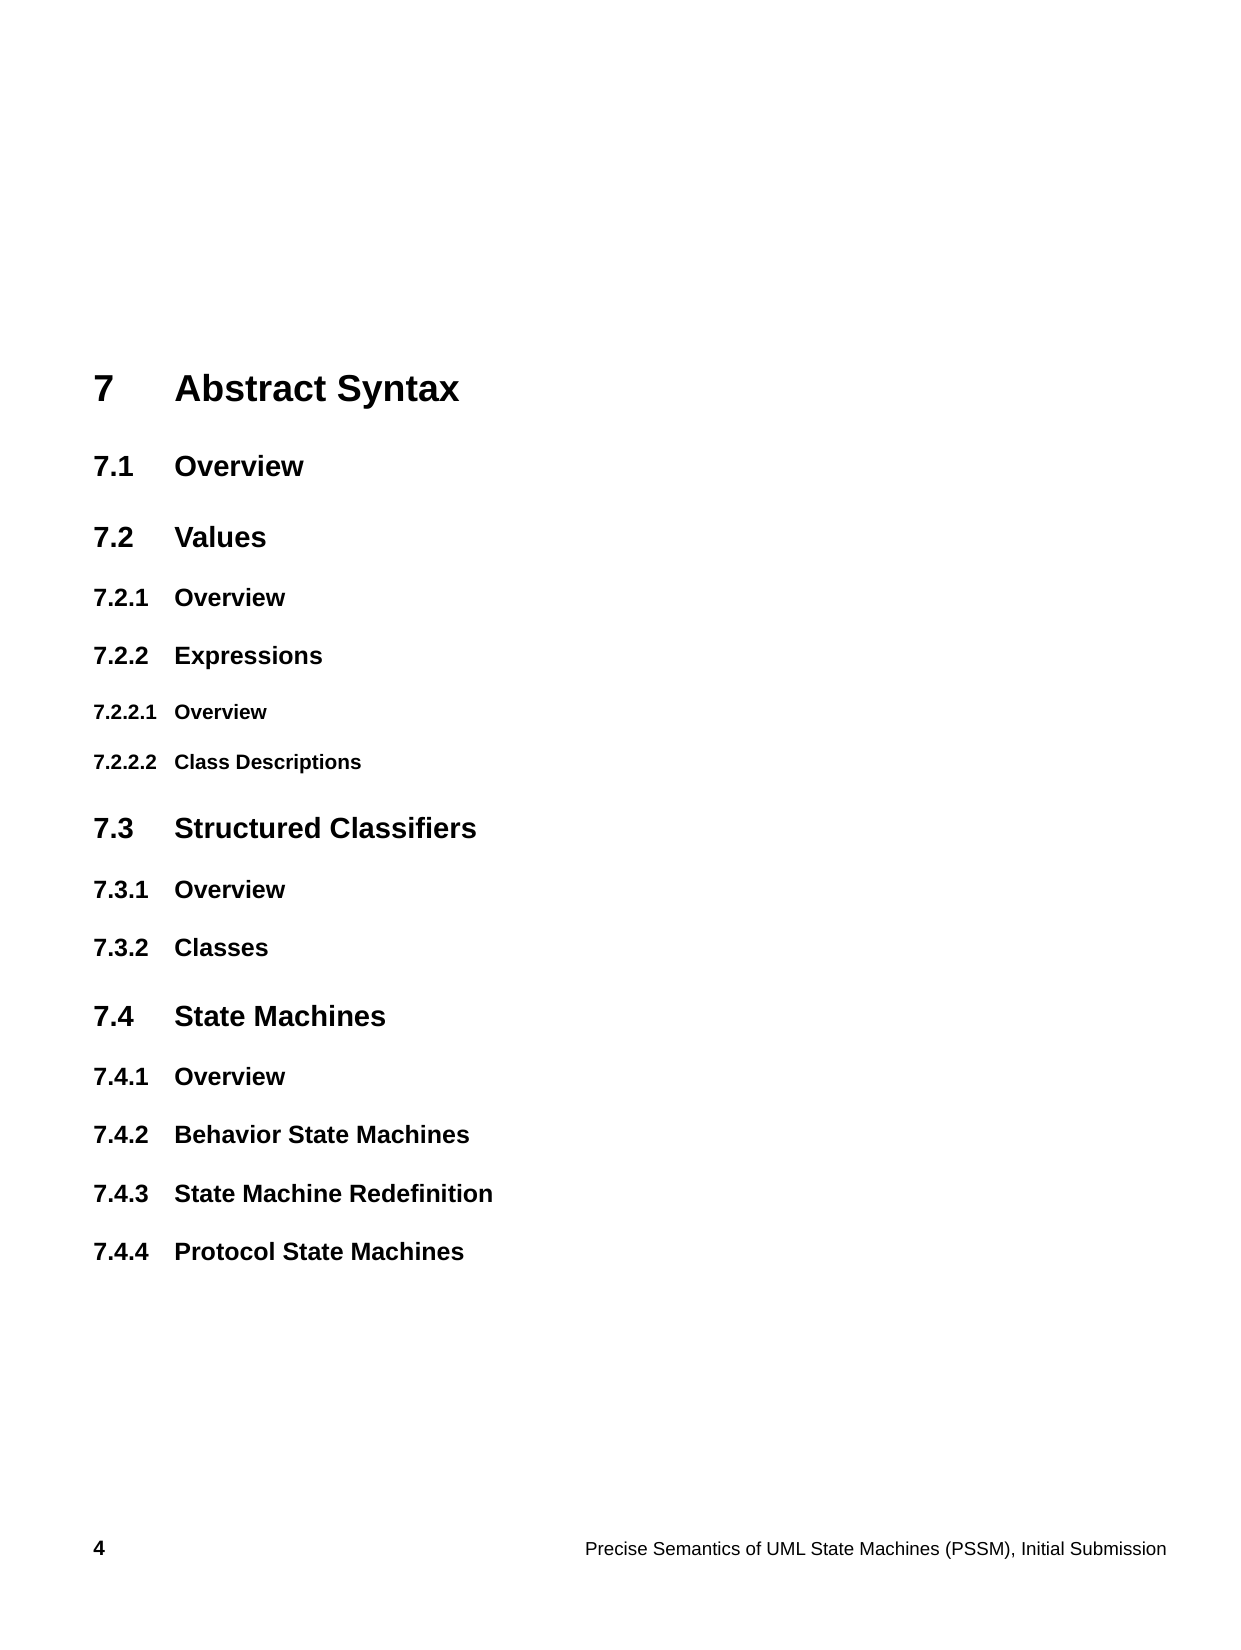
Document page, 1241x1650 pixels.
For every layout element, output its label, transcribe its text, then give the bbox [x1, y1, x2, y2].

subtitle Behavior State Machines [93, 1120, 1164, 1149]
subtitle Protocol State Machines [93, 1237, 1164, 1266]
subtitle Classes [93, 932, 1164, 962]
subtitle Overview [93, 1062, 1164, 1091]
subtitle Abstract Syntax [93, 366, 1164, 409]
subtitle Overview [93, 582, 1164, 612]
subtitle Expressions [93, 641, 1164, 670]
subtitle Class Descriptions [93, 749, 1164, 774]
subtitle Values [93, 518, 1164, 553]
subtitle Overview [93, 874, 1164, 903]
subtitle Structured Classifiers [93, 809, 1164, 845]
subtitle Overview [93, 447, 1164, 482]
subtitle State Machine Redefinition [93, 1178, 1164, 1207]
subtitle Overview [93, 699, 1164, 724]
subtitle State Machines [93, 997, 1164, 1032]
